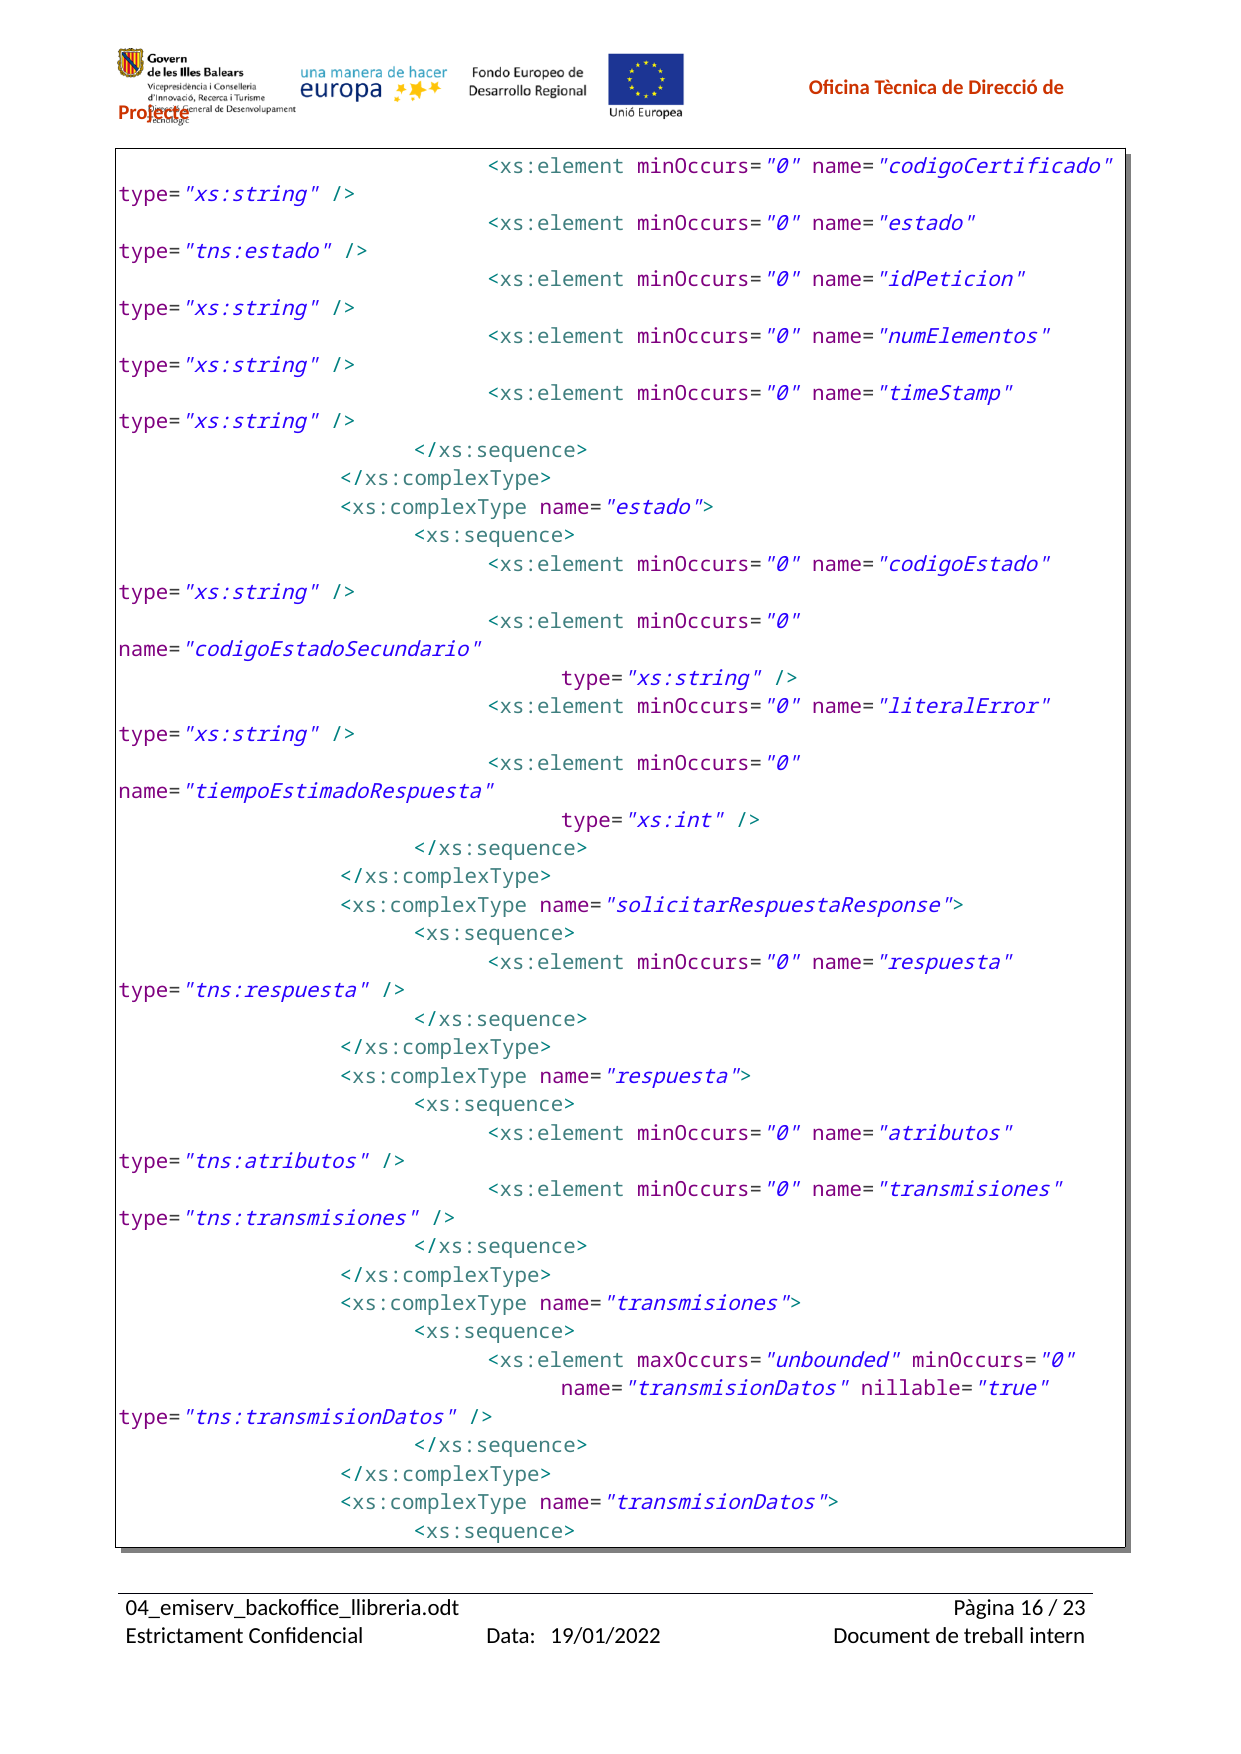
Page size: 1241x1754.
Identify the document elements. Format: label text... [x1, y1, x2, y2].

text <xs:element minOccurs="0" name="codigoCertificado" type="xs:string" /> [116, 149, 1125, 208]
text <xs:sequence> [116, 1513, 1125, 1547]
text </xs:sequence> [118, 1004, 1122, 1032]
text <xs:element minOccurs="0" name="respuesta" type="tns:respuesta" /> [118, 947, 1122, 1004]
text type="xs:int" /> [118, 805, 1122, 833]
text <xs:element minOccurs="0" name="codigoEstado" type="xs:string" /> [118, 549, 1122, 606]
text </xs:sequence> [118, 833, 1122, 862]
text <xs:element minOccurs="0" name="timeStamp" type="xs:string" /> [118, 378, 1122, 435]
text <xs:element minOccurs="0" name="atributos" type="tns:atributos" /> [118, 1118, 1122, 1174]
text <xs:sequence> [118, 520, 1122, 549]
text <xs:sequence> [118, 1317, 1122, 1345]
text </xs:sequence> [118, 435, 1122, 463]
text </xs:complexType> [118, 862, 1122, 890]
text type="xs:string" /> [118, 663, 1122, 691]
text <xs:element minOccurs="0" name="transmisiones" type="tns:transmisiones" /> [118, 1174, 1122, 1231]
text <xs:complexType name="transmisionDatos"> [118, 1487, 1122, 1513]
text </xs:complexType> [118, 1032, 1122, 1061]
text <xs:element minOccurs="0" name="estado" type="tns:estado" /> [118, 208, 1122, 264]
text <xs:element minOccurs="0" name="numElementos" type="xs:string" /> [118, 321, 1122, 378]
text <xs:element minOccurs="0" name="idPeticion" type="xs:string" /> [118, 264, 1122, 321]
text </xs:sequence> [118, 1430, 1122, 1459]
text </xs:complexType> [118, 1260, 1122, 1288]
text <xs:element minOccurs="0" name="literalError" type="xs:string" /> [118, 691, 1122, 748]
text <xs:complexType name="estado"> [118, 492, 1122, 520]
text <xs:sequence> [118, 1089, 1122, 1118]
text <xs:element minOccurs="0" name="codigoEstadoSecundario" [118, 606, 1122, 663]
picture [117, 48, 685, 126]
text <xs:element minOccurs="0" name="tiempoEstimadoRespuesta" [118, 748, 1122, 805]
text <xs:sequence> [118, 918, 1122, 947]
text </xs:complexType> [118, 1459, 1122, 1487]
text </xs:sequence> [118, 1231, 1122, 1260]
text name="transmisionDatos" nillable="true" type="tns:transmisionDatos" /> [118, 1373, 1122, 1430]
text </xs:complexType> [118, 463, 1122, 492]
text <xs:complexType name="transmisiones"> [118, 1288, 1122, 1317]
text <xs:element maxOccurs="unbounded" minOccurs="0" [118, 1345, 1122, 1373]
text <xs:complexType name="respuesta"> [118, 1061, 1122, 1089]
text <xs:complexType name="solicitarRespuestaResponse"> [118, 890, 1122, 918]
